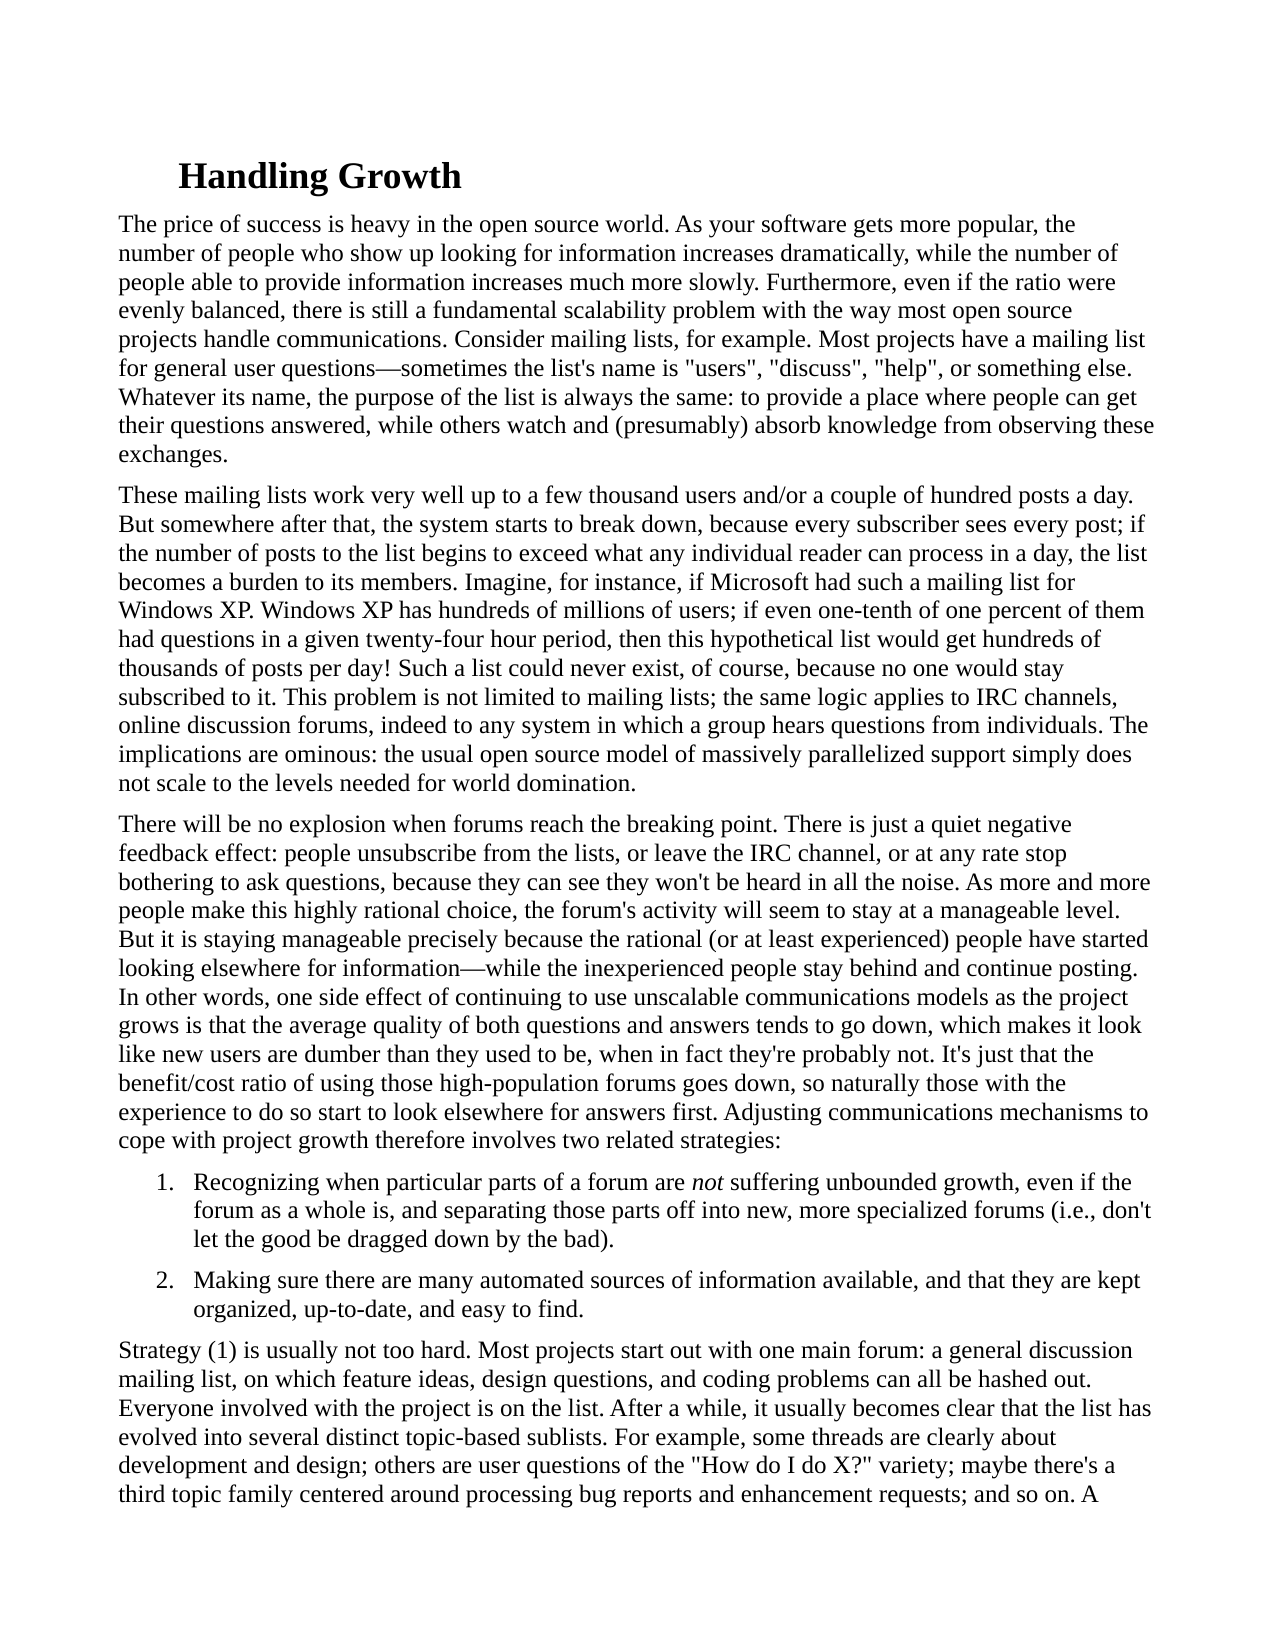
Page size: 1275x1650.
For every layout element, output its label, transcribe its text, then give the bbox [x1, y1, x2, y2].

text There will be no explosion when forums reach the breaking point. There is just a quiet negative feedback effect: people unsubscribe from the lists, or leave the IRC channel, or at any rate stop bothering to ask questions, because they can see they won't be heard in all the noise. As more and more people make this highly rational choice, the forum's activity will seem to stay at a manageable level. But it is staying manageable precisely because the rational (or at least experienced) people have started looking elsewhere for information—while the inexperienced people stay behind and continue posting. In other words, one side effect of continuing to use unscalable communications models as the project grows is that the average quality of both questions and answers tends to go down, which makes it look like new users are dumber than they used to be, when in fact they're probably not. It's just that the benefit/cost ratio of using those high-population forums goes down, so naturally those with the experience to do so start to look elsewhere for answers first. Adjusting communications mechanisms to cope with project growth therefore involves two related strategies: [118, 809, 1157, 1154]
table_header [118, 118, 1157, 129]
text These mailing lists work very well up to a few thousand users and/or a couple of hundred posts a day. But somewhere after that, the system starts to break down, because every subscriber sees every post; if the number of posts to the list begins to exceed what any individual reader can process in a day, the list becomes a burden to its members. Imagine, for instance, if Microsoft had such a mailing list for Windows XP. Windows XP has hundreds of millions of users; if even one-tenth of one percent of them had questions in a given twenty-four hour period, then this hypothetical list would get hundreds of thousands of posts per day! Such a list could never exist, of course, because no one would stay subscribed to it. This problem is not limited to mailing lists; the same logic applies to IRC channels, online discussion forums, indeed to any system in which a group hears questions from individuals. The implications are ominous: the usual open source model of massively parallelized support simply does not scale to the levels needed for world domination. [118, 481, 1157, 797]
text The price of success is heavy in the open source world. As your software gets more popular, the number of people who show up looking for information increases dramatically, while the number of people able to provide information increases much more slowly. Furthermore, even if the ratio were evenly balanced, there is still a fundamental scalability problem with the way most open source projects handle communications. Consider mailing lists, for example. Most projects have a mailing list for general user questions—sometimes the list's name is "users", "discuss", "help", or something else. Whatever its name, the purpose of the list is always the same: to provide a place where people can get their questions answered, while others watch and (presumably) absorb knowledge from observing these exchanges. [118, 209, 1157, 468]
text Strategy (1) is usually not too hard. Most projects start out with one main forum: a general discussion mailing list, on which feature ideas, design questions, and coding problems can all be hashed out. Everyone involved with the project is on the list. After a while, it usually becomes clear that the list has evolved into several distinct topic-based sublists. For example, some threads are clearly about development and design; others are user questions of the "How do I do X?" variety; maybe there's a third topic family centered around processing bug reports and enhancement requests; and so on. A [118, 1336, 1157, 1508]
list Recognizing when particular parts of a forum are not suffering unbounded growth, even if the forum as a whole is, and separating those parts off into new, more specialized forums (i.e., don't let the good be dragged down by the bad). [156, 1167, 1157, 1253]
subtitle Handling Growth [118, 154, 1157, 197]
list Making sure there are many automated sources of information available, and that they are kept organized, up-to-date, and easy to find. [156, 1266, 1157, 1323]
